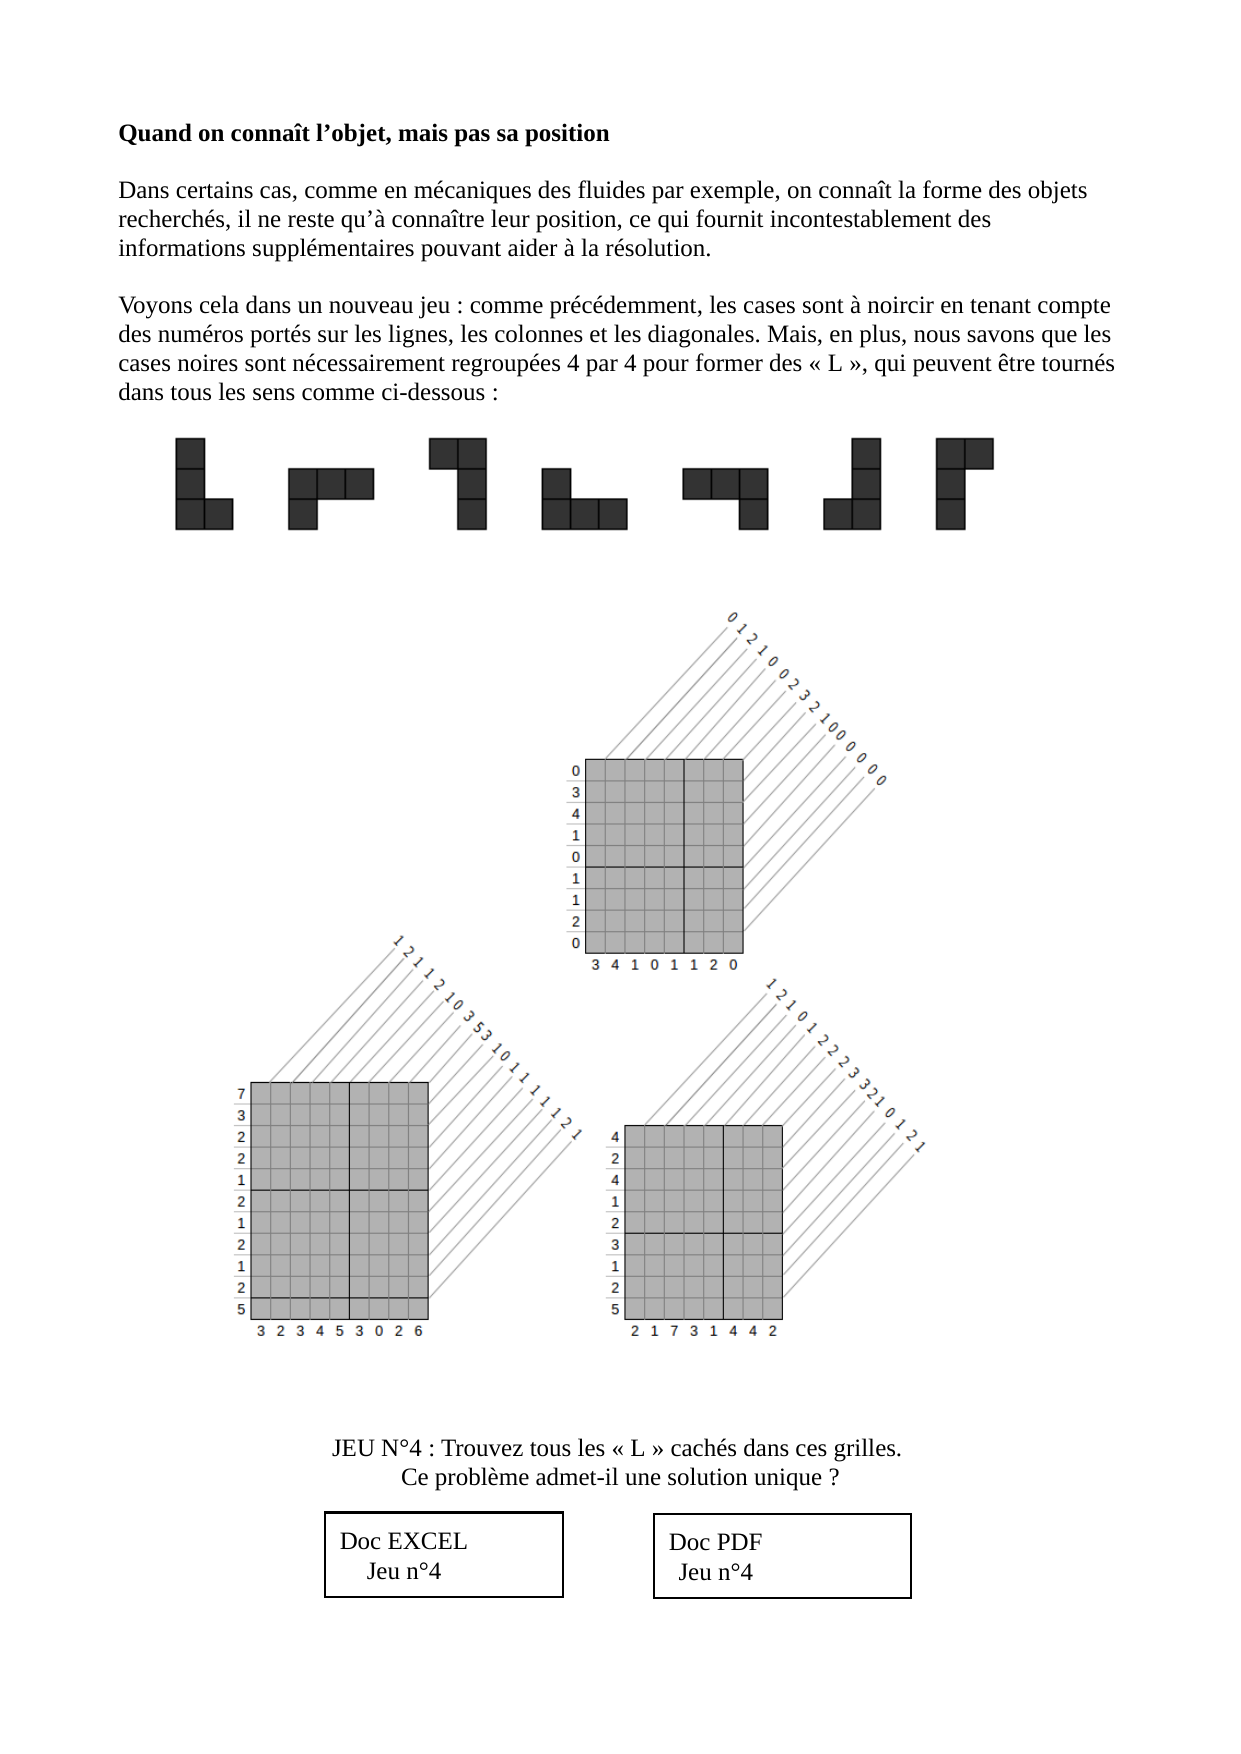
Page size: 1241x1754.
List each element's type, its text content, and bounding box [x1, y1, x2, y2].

text Quand on connaît l’objet, mais pas sa position [118, 118, 1122, 147]
text Dans certains cas, comme en mécaniques des fluides par exemple, on connaît la forme des objets recherchés, il ne reste qu’à connaître leur position, ce qui fournit incontestablement des informations supplémentaires pouvant aider à la résolution. [118, 176, 1122, 262]
text Ce problème admet-il une solution unique ? [118, 1462, 1122, 1491]
text JEU N°4 : Trouvez tous les « L » cachés dans ces grilles. [118, 1433, 1122, 1462]
text Voyons cela dans un nouveau jeu : comme précédemment, les cases sont à noircir en tenant compte des numéros portés sur les lignes, les colonnes et les diagonales. Mais, en plus, nous savons que les cases noires sont nécessairement regroupées 4 par 4 pour former des « L », qui peuvent être tournés dans tous les sens comme ci-dessous : [118, 291, 1122, 406]
